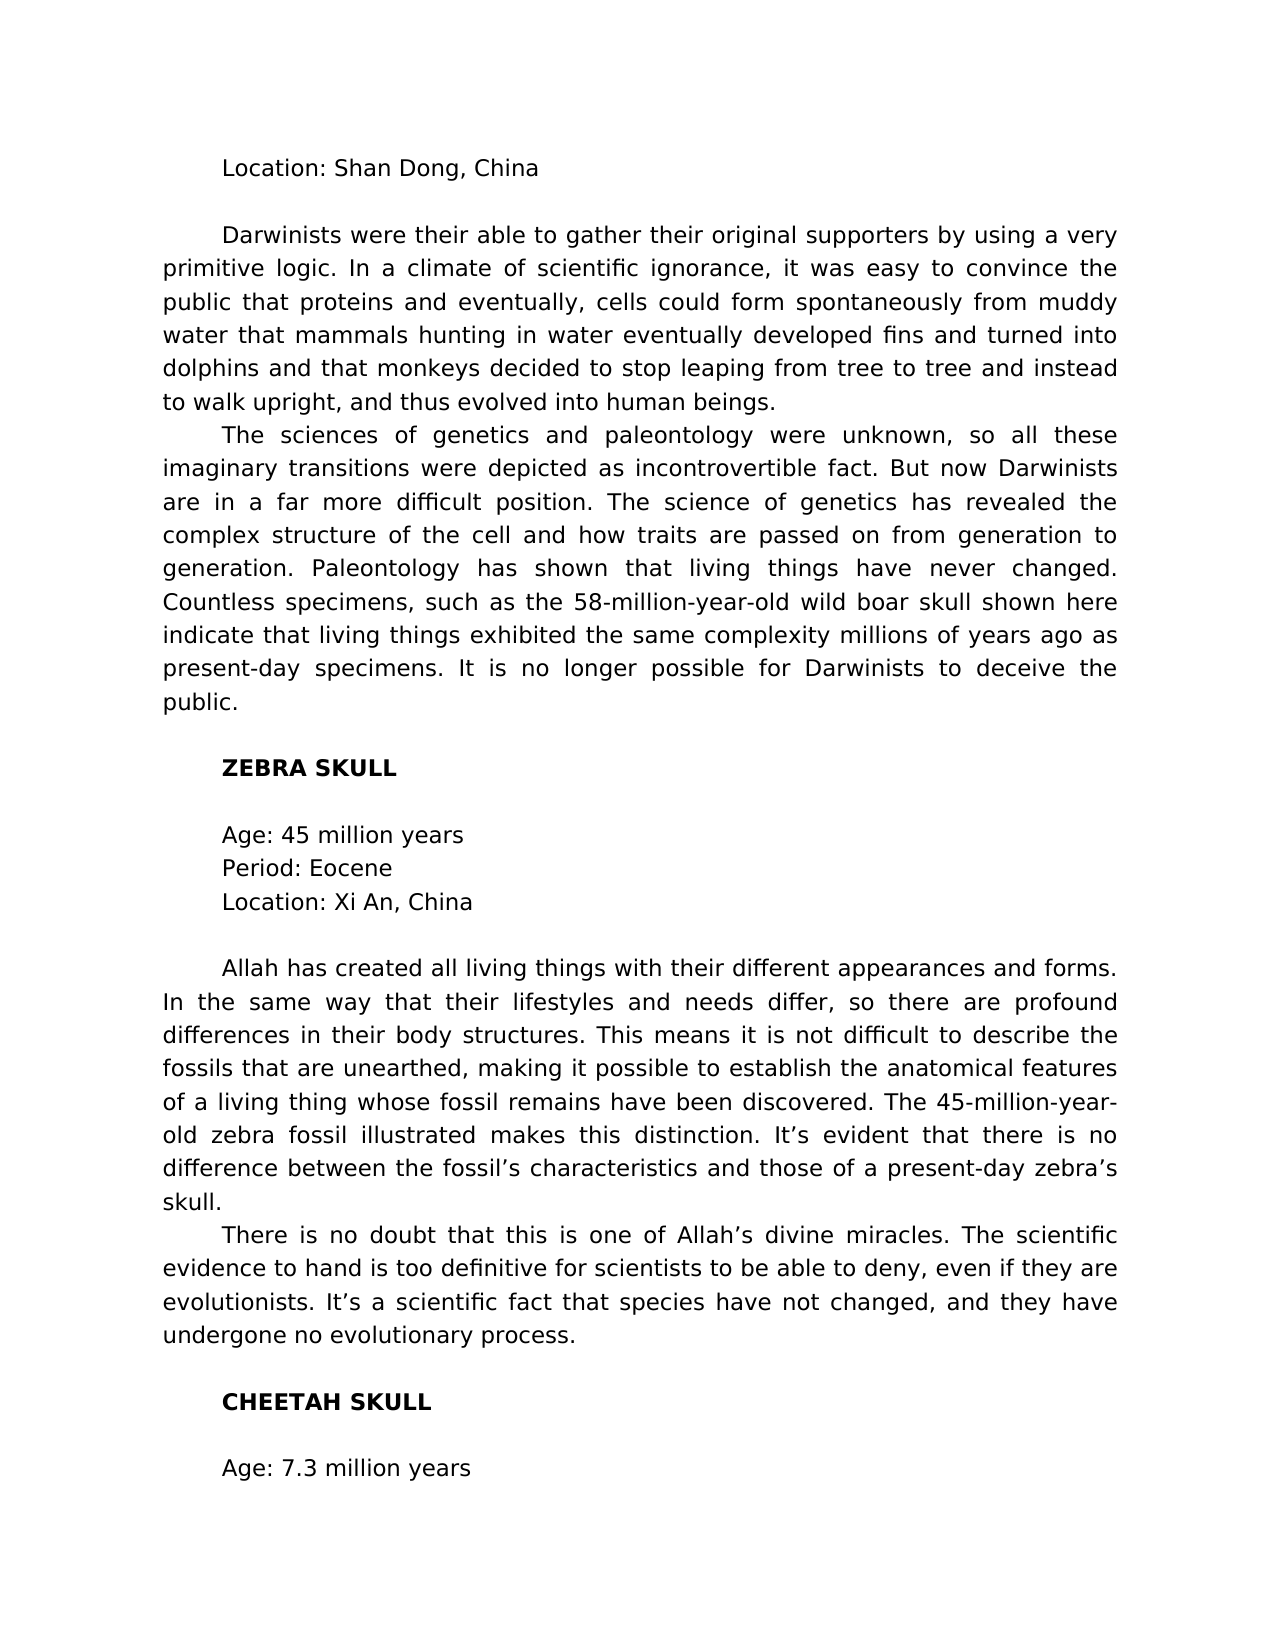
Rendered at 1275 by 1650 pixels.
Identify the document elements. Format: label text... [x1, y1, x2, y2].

text Darwinists were their able to gather their original supporters by using a very primitive logic. In a climate of scientific ignorance, it was easy to convince the public that proteins and eventually, cells could form spontaneously from muddy water that mammals hunting in water eventually developed fins and turned into dolphins and that monkeys decided to stop leaping from tree to tree and instead to walk upright, and thus evolved into human beings. [162, 217, 1119, 417]
text Location: Xi An, China [162, 883, 1119, 917]
text ZEBRA SKULL [162, 750, 1119, 783]
text Period: Eocene [162, 850, 1119, 883]
text Location: Shan Dong, China [162, 150, 1119, 183]
text CHEETAH SKULL [162, 1383, 1119, 1417]
text Allah has created all living things with their different appearances and forms. In the same way that their lifestyles and needs differ, so there are profound differences in their body structures. This means it is not difficult to describe the fossils that are unearthed, making it possible to establish the anatomical features of a living thing whose fossil remains have been discovered. The 45-million-year-old zebra fossil illustrated makes this distinction. It’s evident that there is no difference between the fossil’s characteristics and those of a present-day zebra’s skull. [162, 950, 1119, 1217]
text There is no doubt that this is one of Allah’s divine miracles. The scientific evidence to hand is too definitive for scientists to be able to deny, even if they are evolutionists. It’s a scientific fact that species have not changed, and they have undergone no evolutionary process. [162, 1217, 1119, 1350]
text The sciences of genetics and paleontology were unknown, so all these imaginary transitions were depicted as incontrovertible fact. But now Darwinists are in a far more difficult position. The science of genetics has revealed the complex structure of the cell and how traits are passed on from generation to generation. Paleontology has shown that living things have never changed. Countless specimens, such as the 58-million-year-old wild boar skull shown here indicate that living things exhibited the same complexity millions of years ago as present-day specimens. It is no longer possible for Darwinists to deceive the public. [162, 417, 1119, 717]
text Age: 45 million years [162, 817, 1119, 850]
text Age: 7.3 million years [162, 1450, 1119, 1483]
